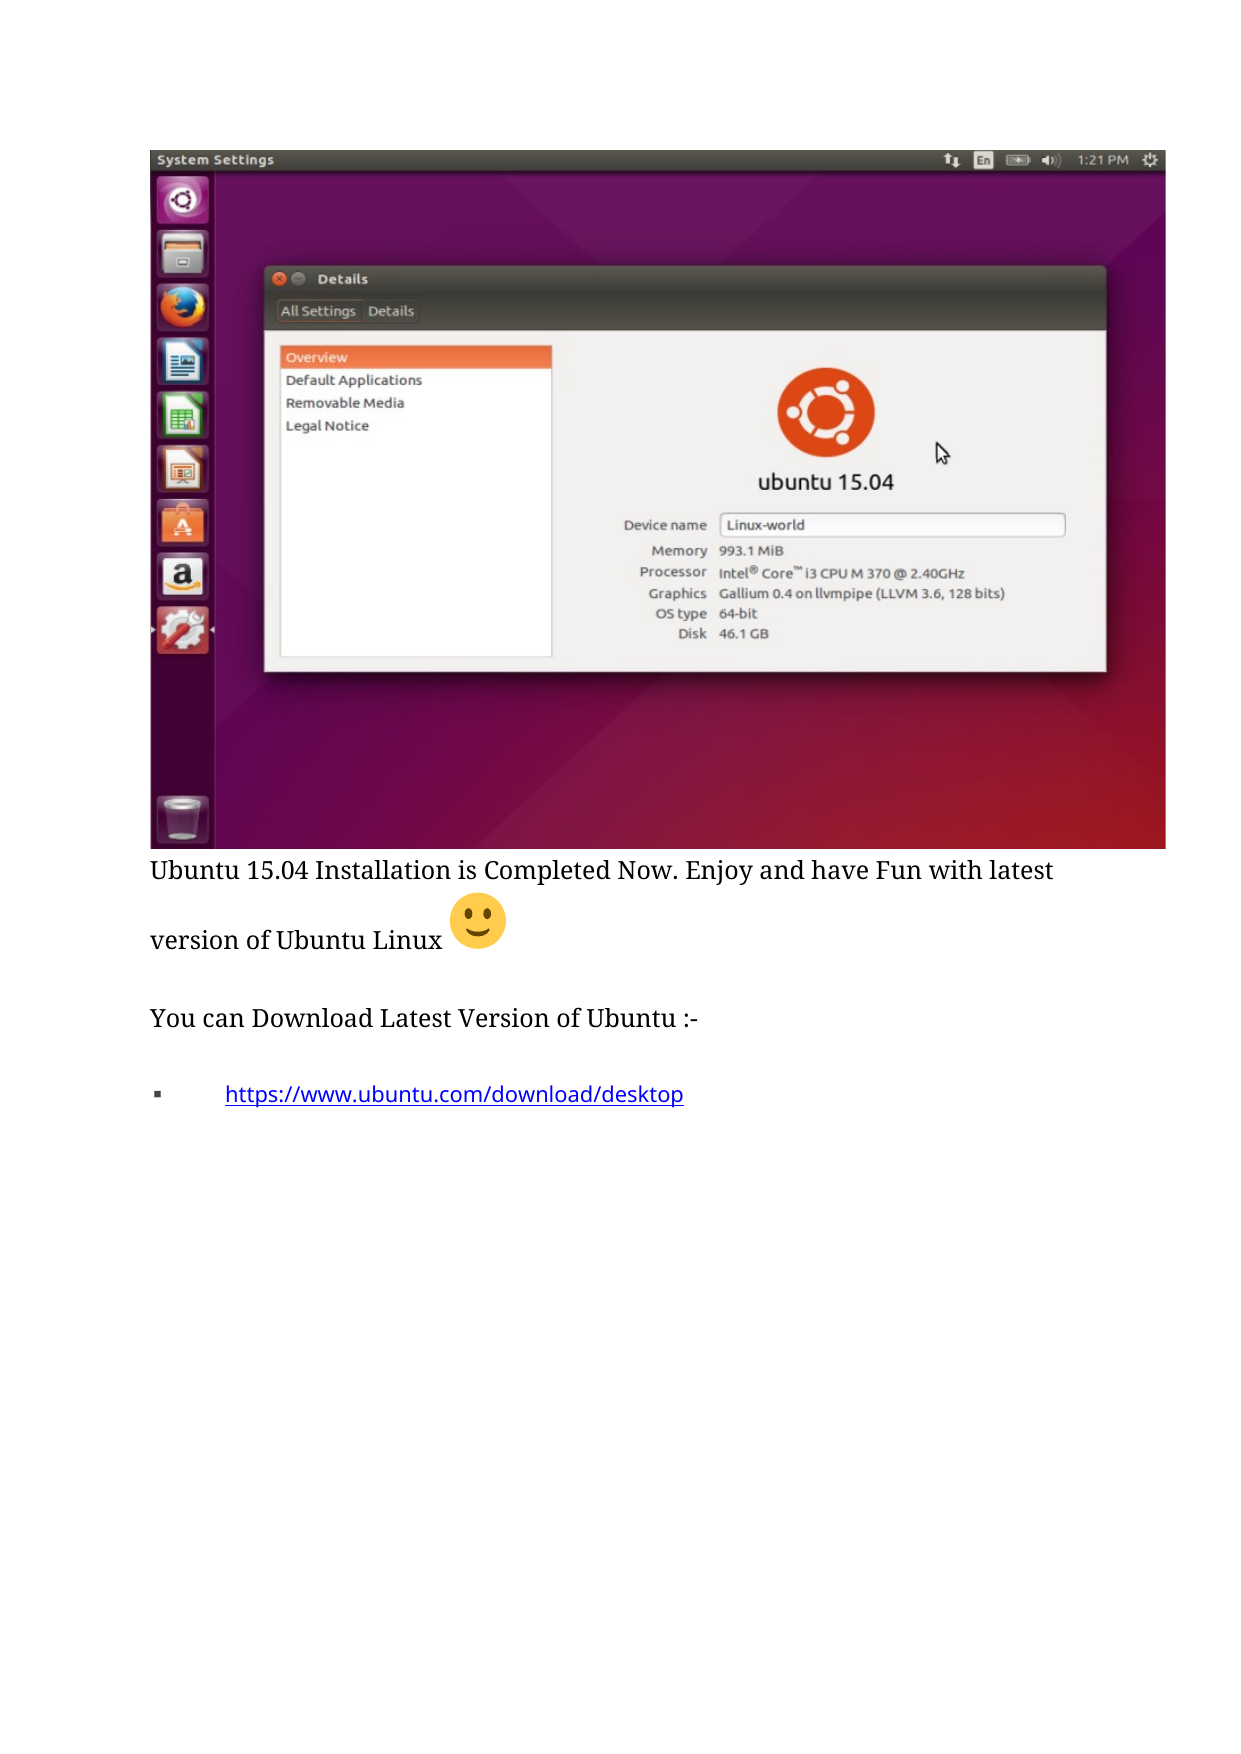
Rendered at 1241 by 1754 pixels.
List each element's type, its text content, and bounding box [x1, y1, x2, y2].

text Ubuntu 15.04 Installation is Completed Now. Enjoy and have Fun with latest version of Ubuntu Linux [150, 853, 1090, 957]
list https://www.ubuntu.com/download/desktop [152, 1079, 1090, 1109]
text You can Download Latest Version of Ubuntu :- [150, 1001, 1090, 1035]
picture [150, 150, 1166, 849]
